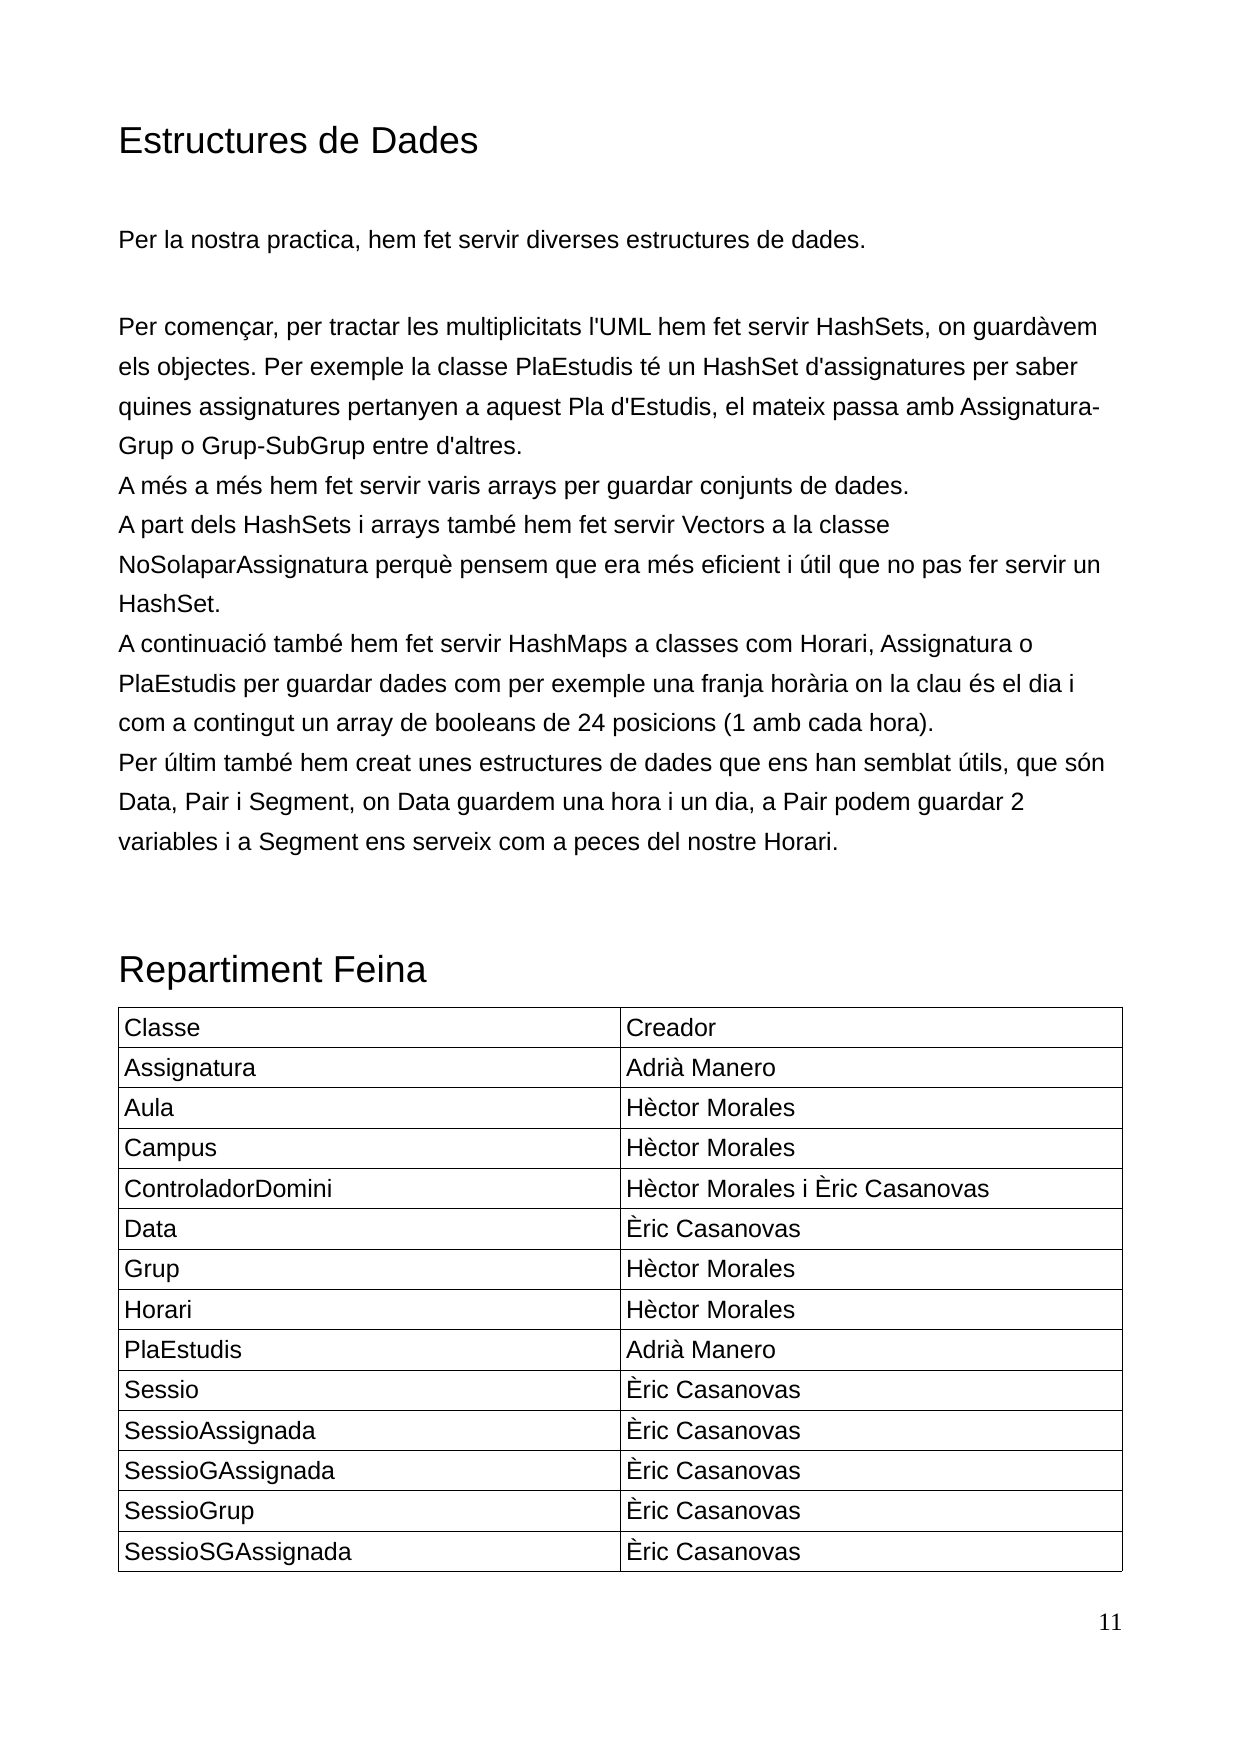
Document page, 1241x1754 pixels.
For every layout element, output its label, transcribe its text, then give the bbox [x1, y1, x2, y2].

table_cell Èric Casanovas [621, 1491, 1122, 1531]
table_cell SessioAssignada [119, 1411, 620, 1450]
table_cell Hèctor Morales [621, 1250, 1122, 1289]
table_cell Data [119, 1209, 620, 1248]
table_cell SessioSGAssignada [119, 1532, 620, 1571]
table_cell Hèctor Morales [621, 1290, 1122, 1329]
table_cell Èric Casanovas [621, 1411, 1122, 1450]
table_header Classe [119, 1008, 620, 1047]
table_cell Hèctor Morales [621, 1129, 1122, 1168]
text Per la nostra practica, hem fet servir diverses estructures de dades. [118, 225, 1122, 254]
table_cell Grup [119, 1250, 620, 1289]
table_cell Aula [119, 1088, 620, 1128]
table_cell Campus [119, 1129, 620, 1168]
table_cell Horari [119, 1290, 620, 1329]
table_cell Sessio [119, 1371, 620, 1410]
table_cell Èric Casanovas [621, 1532, 1122, 1571]
table_cell ControladorDomini [119, 1169, 620, 1208]
text A continuació també hem fet servir HashMaps a classes com Horari, Assignatura o PlaEstudis per guardar dades com per exemple una franja horària on la clau és el dia i com a contingut un array de booleans de 24 posicions (1 amb cada hora). [118, 629, 1122, 737]
table_cell PlaEstudis [119, 1330, 620, 1369]
table_cell Hèctor Morales [621, 1088, 1122, 1128]
table_cell SessioGrup [119, 1491, 620, 1531]
table_cell Èric Casanovas [621, 1209, 1122, 1248]
table_cell Èric Casanovas [621, 1371, 1122, 1410]
table_cell Hèctor Morales i Èric Casanovas [621, 1169, 1122, 1208]
text Per començar, per tractar les multiplicitats l'UML hem fet servir HashSets, on guardàvem els objectes. Per exemple la classe PlaEstudis té un HashSet d'assignatures per saber quines assignatures pertanyen a aquest Pla d'Estudis, el mateix passa amb Assignatura-Grup o Grup-SubGrup entre d'altres. [118, 312, 1122, 460]
text A més a més hem fet servir varis arrays per guardar conjunts de dades. [118, 471, 1122, 499]
table_cell SessioGAssignada [119, 1451, 620, 1490]
table_header Creador [621, 1008, 1122, 1047]
table_cell Assignatura [119, 1048, 620, 1087]
text Estructures de Dades [118, 118, 1122, 161]
text A part dels HashSets i arrays també hem fet servir Vectors a la classe NoSolaparAssignatura perquè pensem que era més eficient i útil que no pas fer servir un HashSet. [118, 510, 1122, 618]
text Repartiment Feina [118, 947, 1122, 990]
table_cell Adrià Manero [621, 1330, 1122, 1369]
text Per últim també hem creat unes estructures de dades que ens han semblat útils, que són Data, Pair i Segment, on Data guardem una hora i un dia, a Pair podem guardar 2 variables i a Segment ens serveix com a peces del nostre Horari. [118, 748, 1122, 856]
table_cell Adrià Manero [621, 1048, 1122, 1087]
table_cell Èric Casanovas [621, 1451, 1122, 1490]
